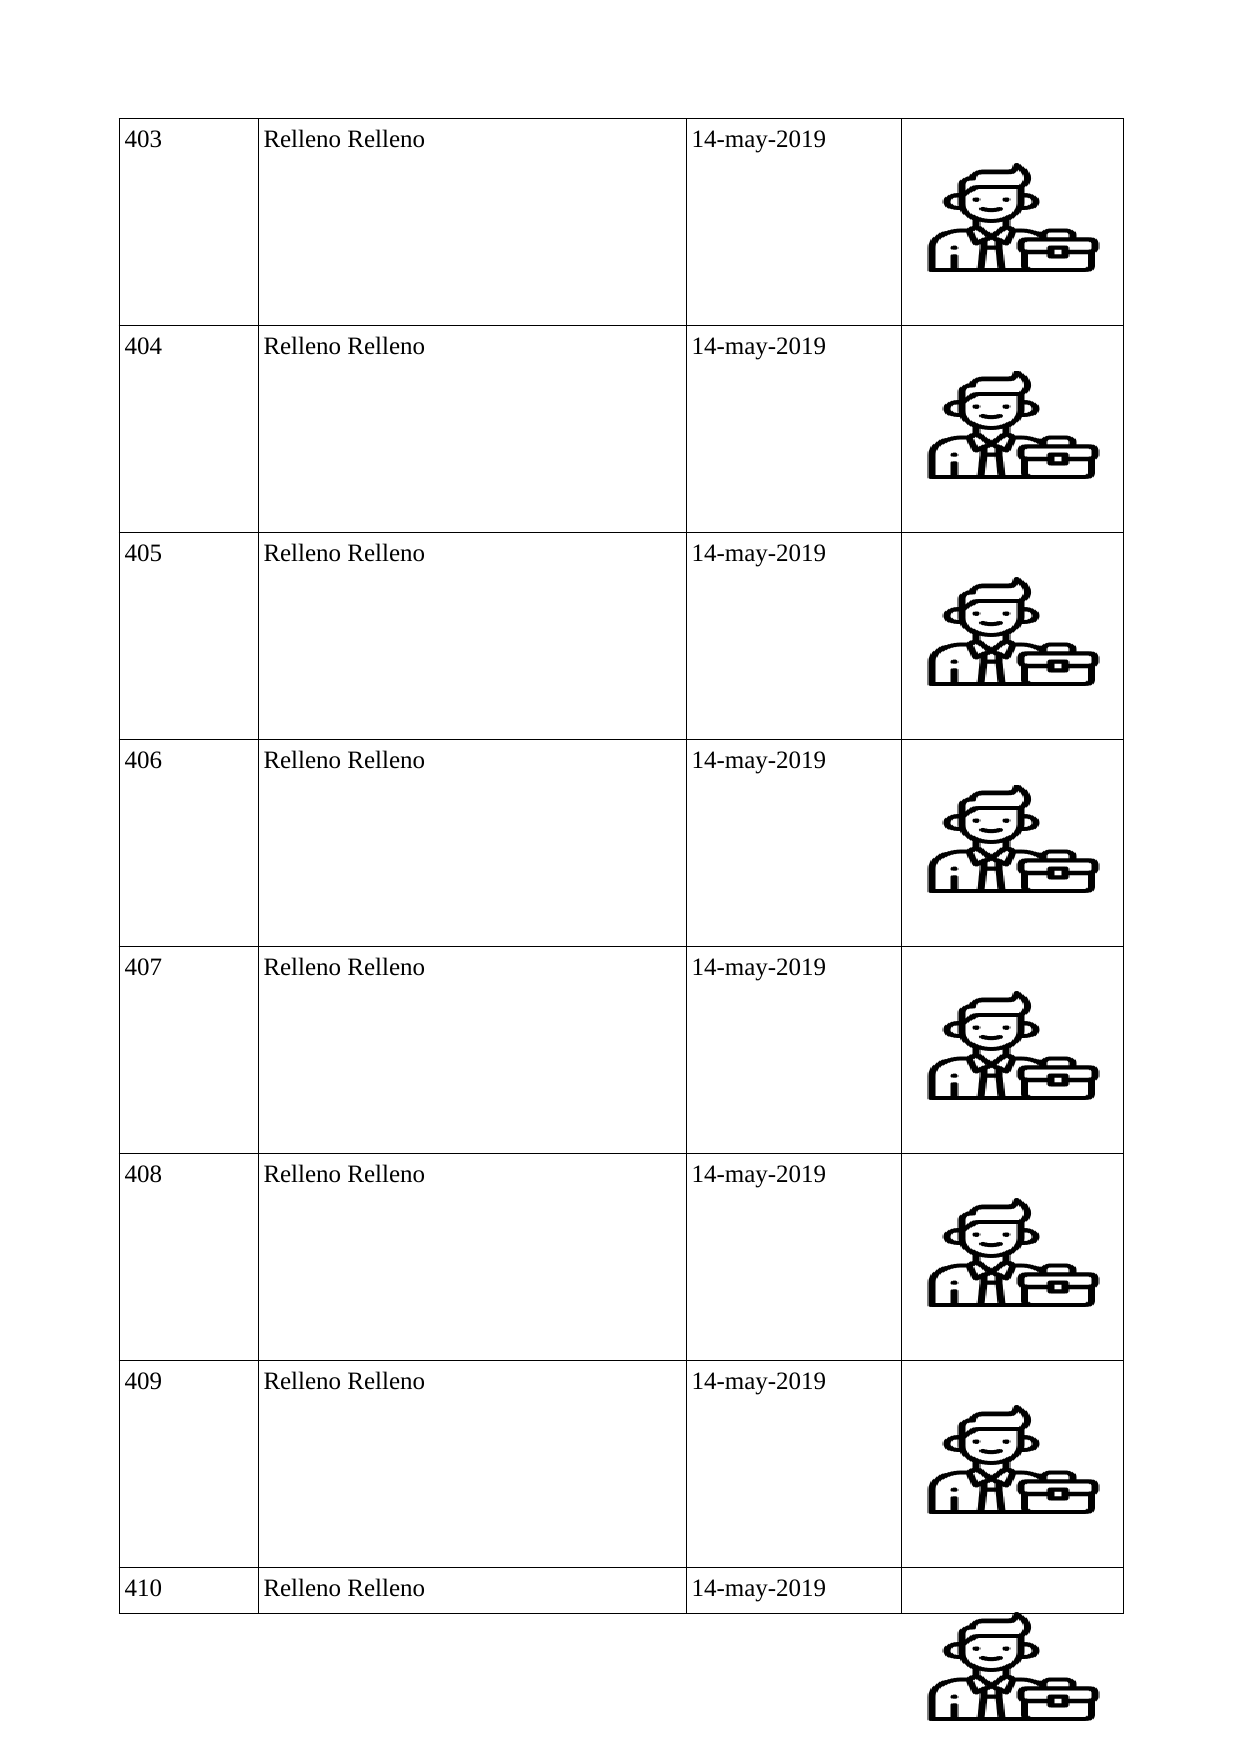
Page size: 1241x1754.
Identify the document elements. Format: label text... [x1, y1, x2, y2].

table_cell Relleno Relleno [259, 533, 686, 739]
table_cell 14-may-2019 [687, 119, 901, 325]
table_cell a [902, 1154, 1123, 1360]
table_cell 14-may-2019 [687, 947, 901, 1153]
table_cell a [902, 947, 1123, 1153]
table_cell 14-may-2019 [687, 326, 901, 532]
table_cell [14, 1153, 119, 1360]
table_cell [14, 946, 119, 1153]
table_cell a [902, 1361, 1123, 1567]
table_cell 14-may-2019 [687, 1361, 901, 1567]
table_cell Relleno Relleno [259, 326, 686, 532]
table_cell Relleno Relleno [259, 119, 686, 325]
table_cell [14, 1360, 119, 1567]
table_cell Relleno Relleno [259, 740, 686, 946]
table_cell 14-may-2019 [687, 1568, 901, 1613]
table_cell [14, 1567, 119, 1613]
table_cell Relleno Relleno [259, 947, 686, 1153]
picture [919, 991, 1109, 1100]
table_cell a [902, 893, 1123, 946]
table_cell [902, 1568, 1123, 1613]
table_cell Relleno Relleno [259, 1361, 686, 1567]
table_cell 14-may-2019 [687, 740, 901, 946]
picture [919, 163, 1109, 272]
table_cell 406 [120, 740, 258, 946]
table_cell 405 [120, 533, 258, 739]
picture [919, 1405, 1109, 1514]
table_cell 407 [120, 947, 258, 1153]
table_cell 410 [120, 1568, 258, 1613]
table_cell [14, 739, 119, 946]
table_cell a [902, 479, 1123, 532]
table_cell Relleno Relleno [259, 1154, 686, 1360]
picture [919, 1612, 1109, 1721]
table_cell Relleno Relleno [259, 1568, 686, 1613]
table_cell 404 [120, 326, 258, 532]
table_cell 409 [120, 1361, 258, 1567]
table_cell 403 [120, 119, 258, 325]
table_cell a [902, 533, 1123, 739]
table_cell 14-may-2019 [687, 1154, 901, 1360]
picture [919, 1198, 1109, 1307]
table_cell [14, 532, 119, 739]
table_cell [902, 326, 1123, 478]
picture [919, 577, 1109, 686]
table_cell a [902, 119, 1123, 325]
table_cell 408 [120, 1154, 258, 1360]
table_cell [14, 118, 119, 325]
picture [919, 785, 1109, 893]
picture [919, 371, 1109, 479]
table_cell 14-may-2019 [687, 533, 901, 739]
table_cell [902, 740, 1123, 892]
table_cell [14, 325, 119, 532]
